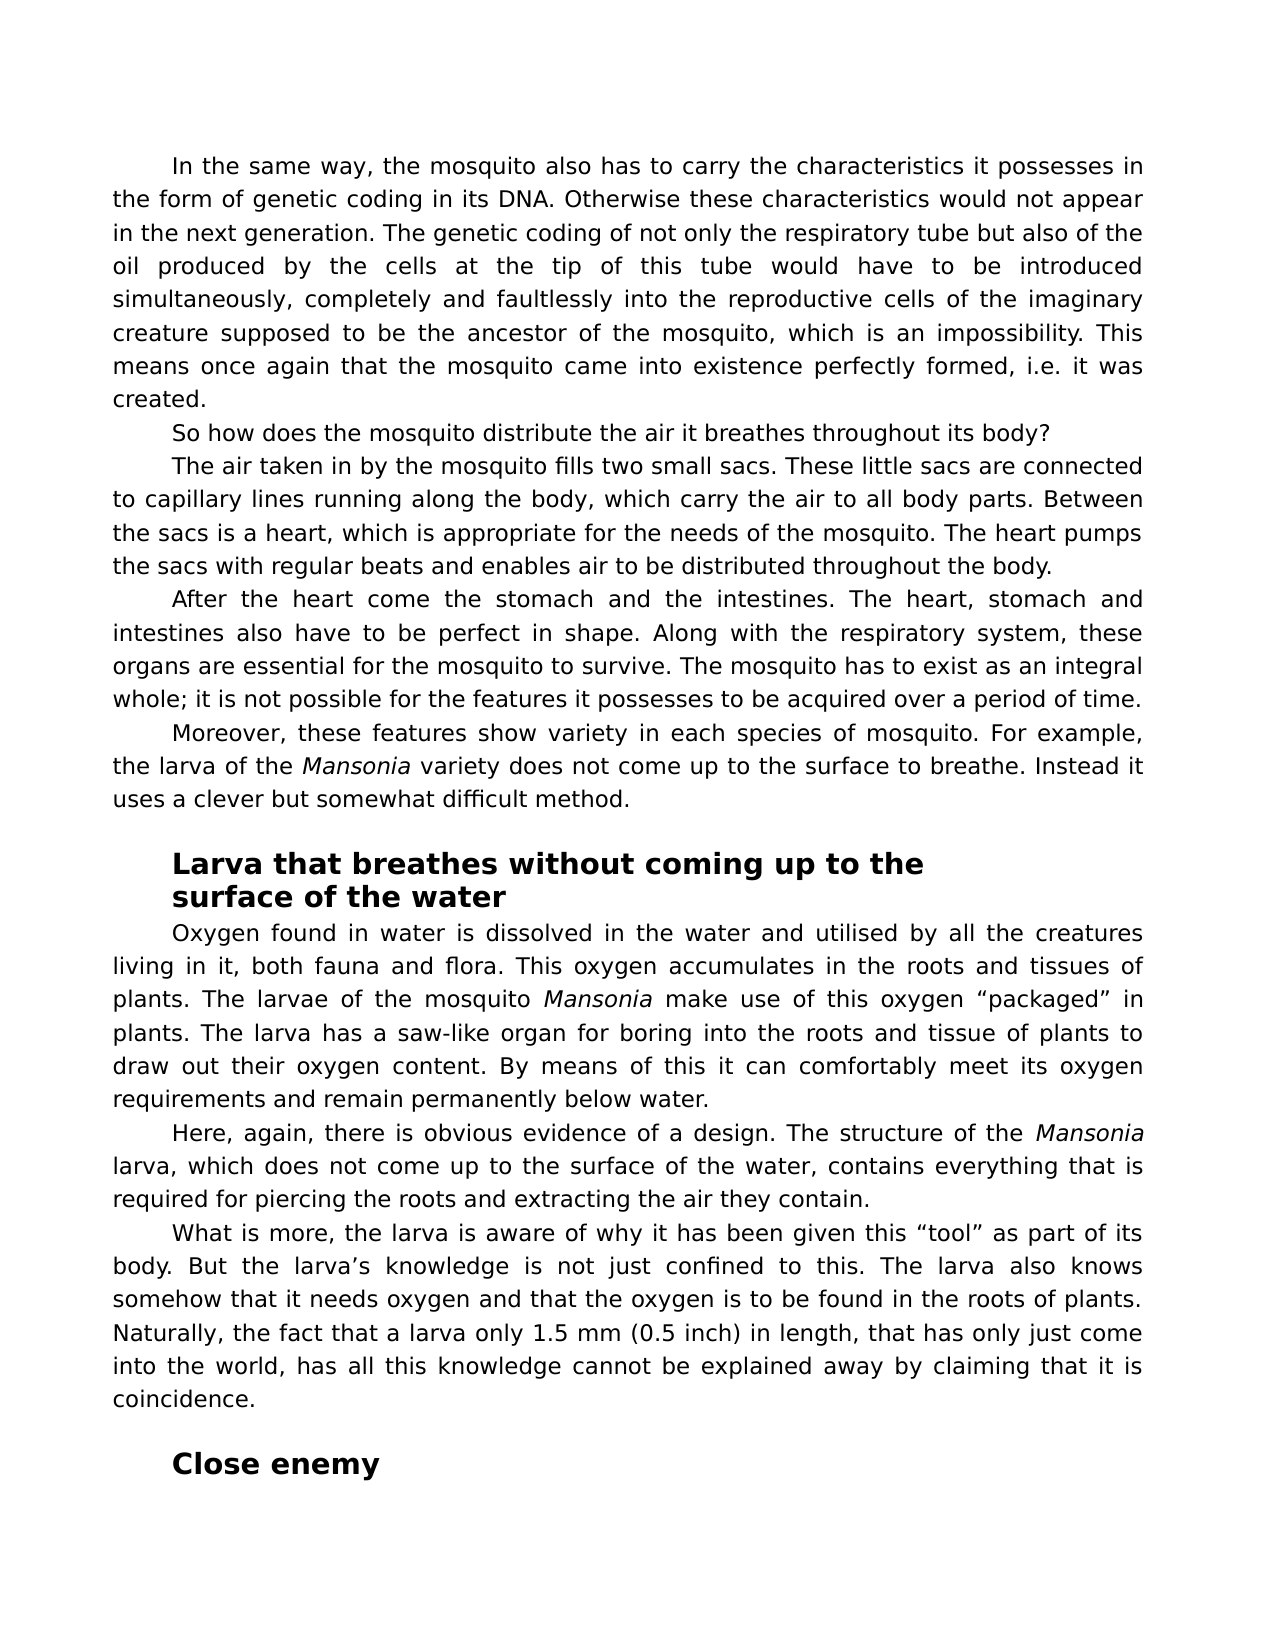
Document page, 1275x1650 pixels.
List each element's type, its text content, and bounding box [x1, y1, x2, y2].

text In the same way, the mosquito also has to carry the characteristics it possesses in the form of genetic coding in its DNA. Otherwise these characteristics would not appear in the next generation. The genetic coding of not only the respiratory tube but also of the oil produced by the cells at the tip of this tube would have to be introduced simultaneously, completely and faultlessly into the reproductive cells of the imaginary creature supposed to be the ancestor of the mosquito, which is an impossibility. This means once again that the mosquito came into existence perfectly formed, i.e. it was created. [112, 148, 1145, 414]
text After the heart come the stomach and the intestines. The heart, stomach and intestines also have to be perfect in shape. Along with the respiratory system, these organs are essential for the mosquito to survive. The mosquito has to exist as an integral whole; it is not possible for the features it possesses to be acquired over a period of time. [112, 581, 1145, 714]
text So how does the mosquito distribute the air it breathes throughout its body? [112, 414, 1145, 448]
text The air taken in by the mosquito fills two small sacs. These little sacs are connected to capillary lines running along the body, which carry the air to all body parts. Between the sacs is a heart, which is appropriate for the needs of the mosquito. The heart pumps the sacs with regular beats and enables air to be distributed throughout the body. [112, 448, 1145, 581]
text Larva that breathes without coming up to the [112, 848, 1145, 881]
text surface of the water [112, 881, 1145, 914]
text Oxygen found in water is dissolved in the water and utilised by all the creatures living in it, both fauna and flora. This oxygen accumulates in the roots and tissues of plants. The larvae of the mosquito Mansonia make use of this oxygen “packaged” in plants. The larva has a saw-like organ for boring into the roots and tissue of plants to draw out their oxygen content. By means of this it can comfortably meet its oxygen requirements and remain permanently below water. [112, 914, 1145, 1114]
text Here, again, there is obvious evidence of a design. The structure of the Mansonia larva, which does not come up to the surface of the water, contains everything that is required for piercing the roots and extracting the air they contain. [112, 1114, 1145, 1214]
text What is more, the larva is aware of why it has been given this “tool” as part of its body. But the larva’s knowledge is not just confined to this. The larva also knows somehow that it needs oxygen and that the oxygen is to be found in the roots of plants. Naturally, the fact that a larva only 1.5 mm (0.5 inch) in length, that has only just come into the world, has all this knowledge cannot be explained away by claiming that it is coincidence. [112, 1214, 1145, 1414]
text Moreover, these features show variety in each species of mosquito. For example, the larva of the Mansonia variety does not come up to the surface to breathe. Instead it uses a clever but somewhat difficult method. [112, 714, 1145, 814]
text Close enemy [112, 1448, 1145, 1481]
